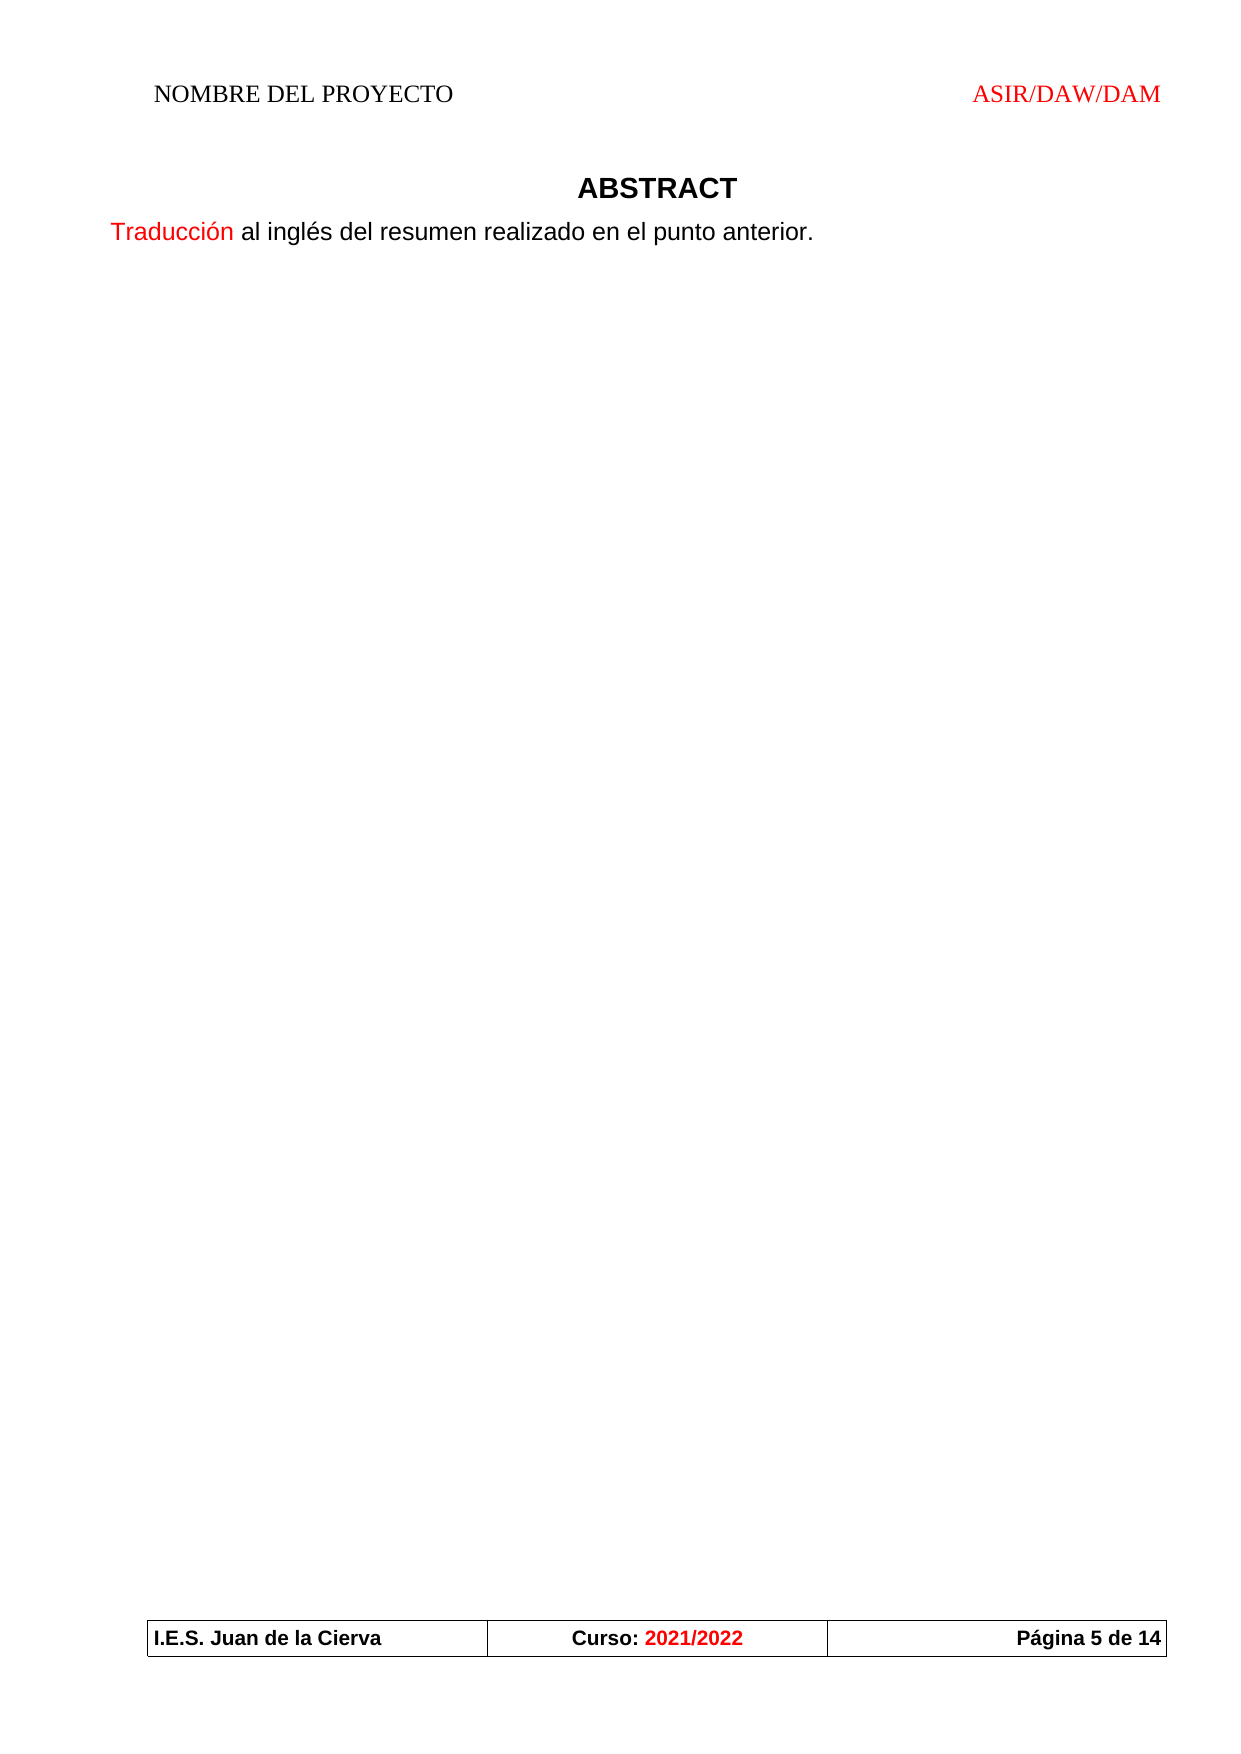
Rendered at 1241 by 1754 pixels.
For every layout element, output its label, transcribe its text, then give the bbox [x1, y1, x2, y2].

text Traducción al inglés del resumen realizado en el punto anterior. [110, 217, 1167, 246]
text ABSTRACT [148, 171, 1167, 205]
